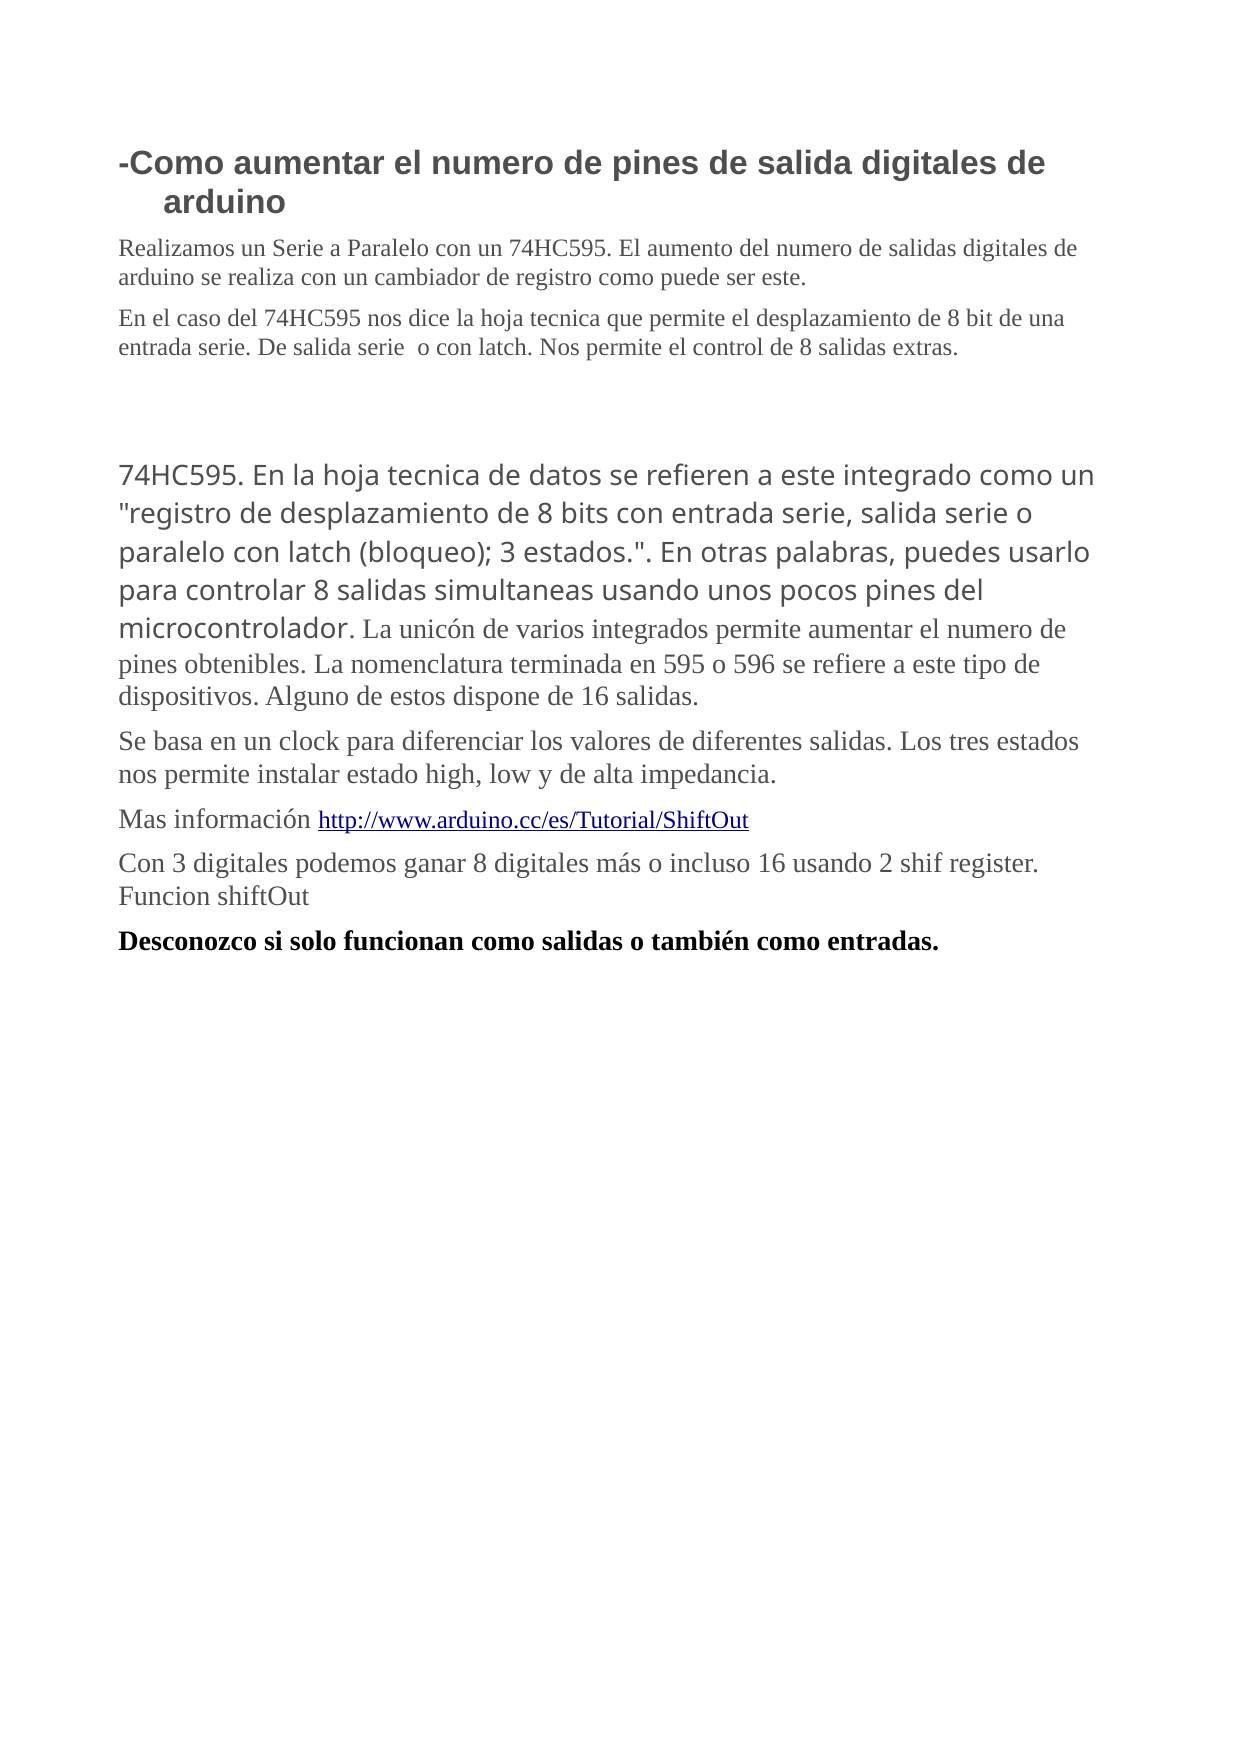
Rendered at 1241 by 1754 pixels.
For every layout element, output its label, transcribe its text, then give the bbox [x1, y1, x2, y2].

text 74HC595. En la hoja tecnica de datos se refieren a este integrado como un "registro de desplazamiento de 8 bits con entrada serie, salida serie o paralelo con latch (bloqueo); 3 estados.". En otras palabras, puedes usarlo para controlar 8 salidas simultaneas usando unos pocos pines del microcontrolador. La unicón de varios integrados permite aumentar el numero de pines obtenibles. La nomenclatura terminada en 595 o 596 se refiere a este tipo de dispositivos. Alguno de estos dispone de 16 salidas. [118, 455, 1122, 712]
text Desconozco si solo funcionan como salidas o también como entradas. [118, 924, 1122, 956]
text En el caso del 74HC595 nos dice la hoja tecnica que permite el desplazamiento de 8 bit de una entrada serie. De salida serie o con latch. Nos permite el control de 8 salidas extras. [118, 303, 1122, 360]
text Realizamos un Serie a Paralelo con un 74HC595. El aumento del numero de salidas digitales de arduino se realiza con un cambiador de registro como puede ser este. [118, 233, 1122, 290]
text Mas información http://www.arduino.cc/es/Tutorial/ShiftOut [118, 802, 1122, 834]
text Se basa en un clock para diferenciar los valores de diferentes salidas. Los tres estados nos permite instalar estado high, low y de alta impedancia. [118, 724, 1122, 789]
text Con 3 digitales podemos ganar 8 digitales más o incluso 16 usando 2 shif register. Funcion shiftOut [118, 847, 1122, 911]
subtitle -Como aumentar el numero de pines de salida digitales de arduino [118, 143, 1122, 220]
